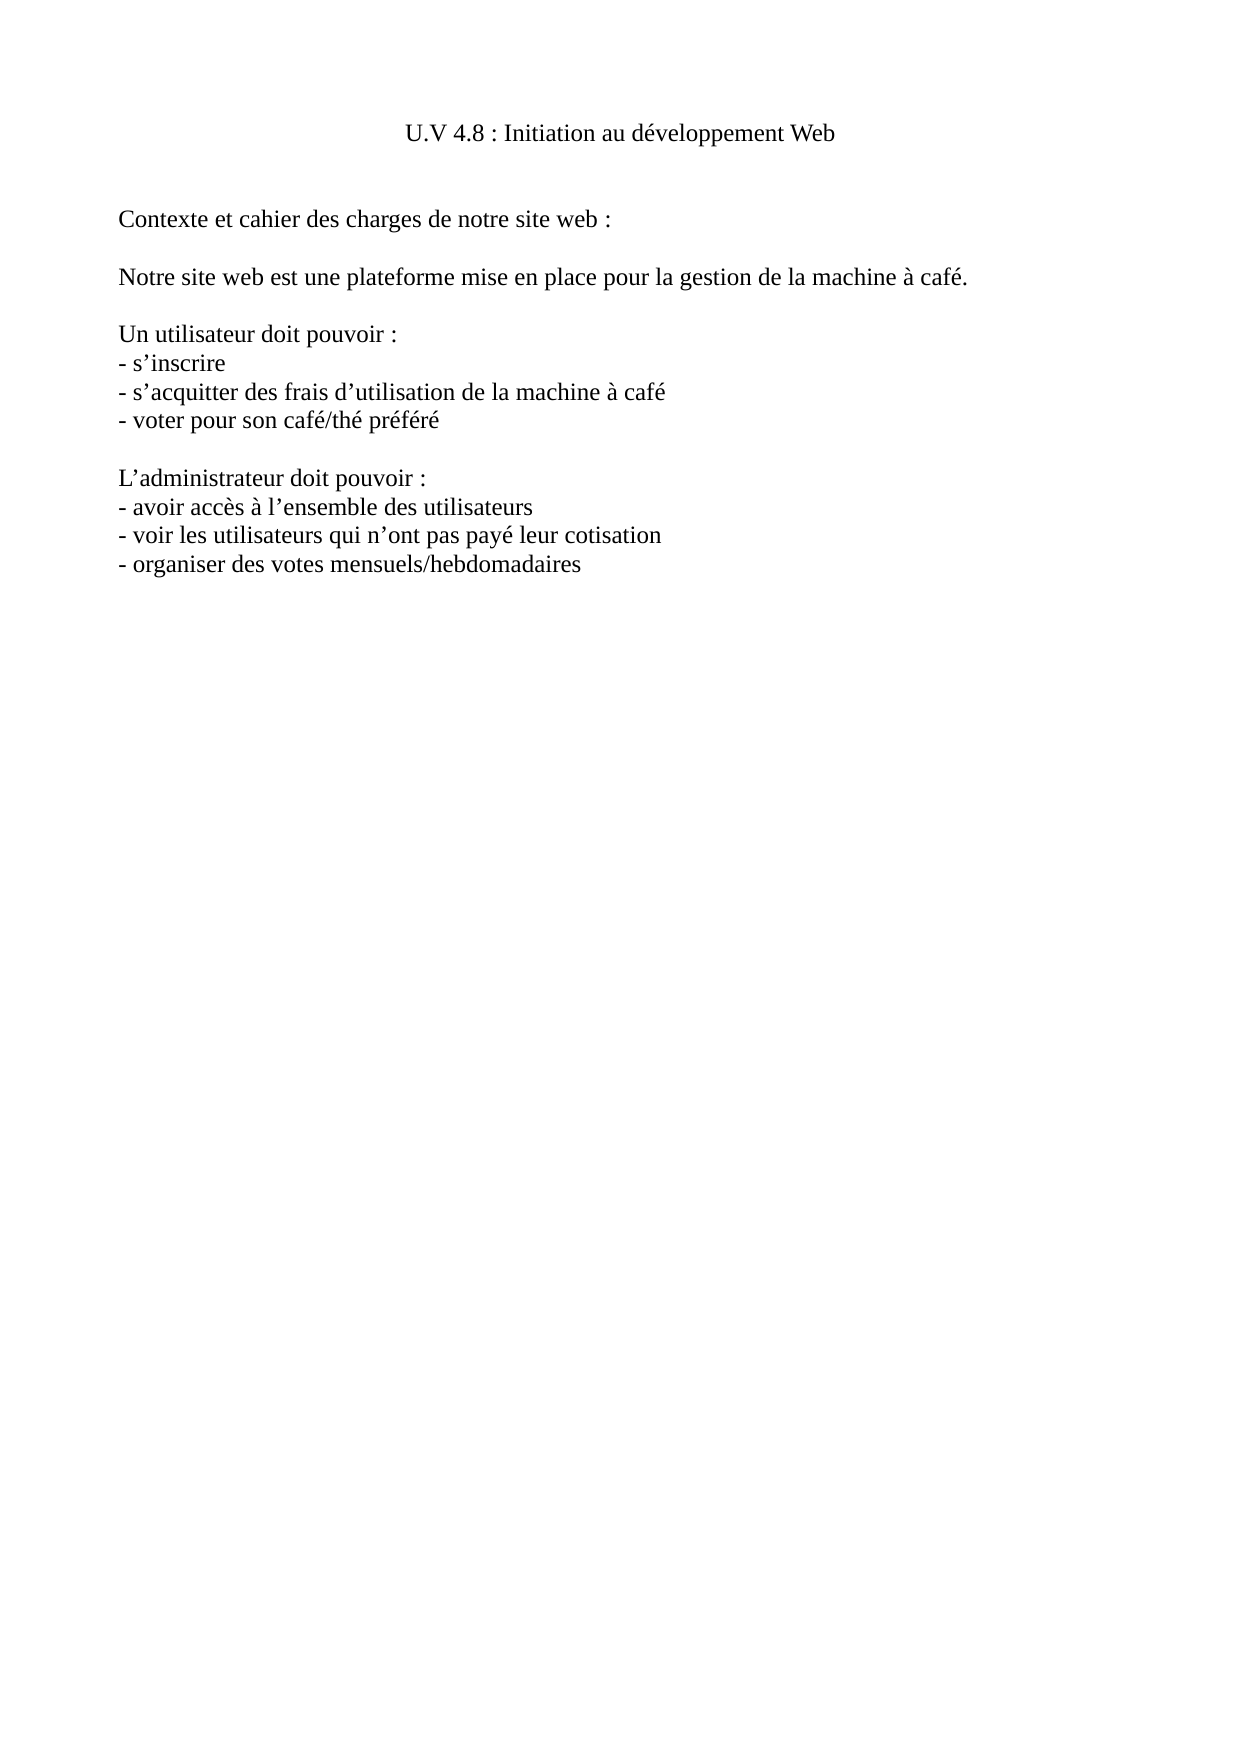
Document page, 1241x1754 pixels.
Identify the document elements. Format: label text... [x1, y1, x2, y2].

text Contexte et cahier des charges de notre site web : Notre site web est une plateforme mise en place pour la gestion de la machine à café. [118, 204, 1122, 291]
text - s’acquitter des frais d’utilisation de la machine à café [118, 377, 1122, 406]
text - voter pour son café/thé préféré [118, 406, 1122, 434]
text U.V 4.8 : Initiation au développement Web [118, 118, 1122, 147]
text - avoir accès à l’ensemble des utilisateurs [118, 492, 1122, 521]
text - organiser des votes mensuels/hebdomadaires [118, 549, 1122, 578]
text L’administrateur doit pouvoir : [118, 463, 1122, 492]
text Un utilisateur doit pouvoir : [118, 319, 1122, 348]
text - voir les utilisateurs qui n’ont pas payé leur cotisation [118, 521, 1122, 549]
text - s’inscrire [118, 348, 1122, 377]
